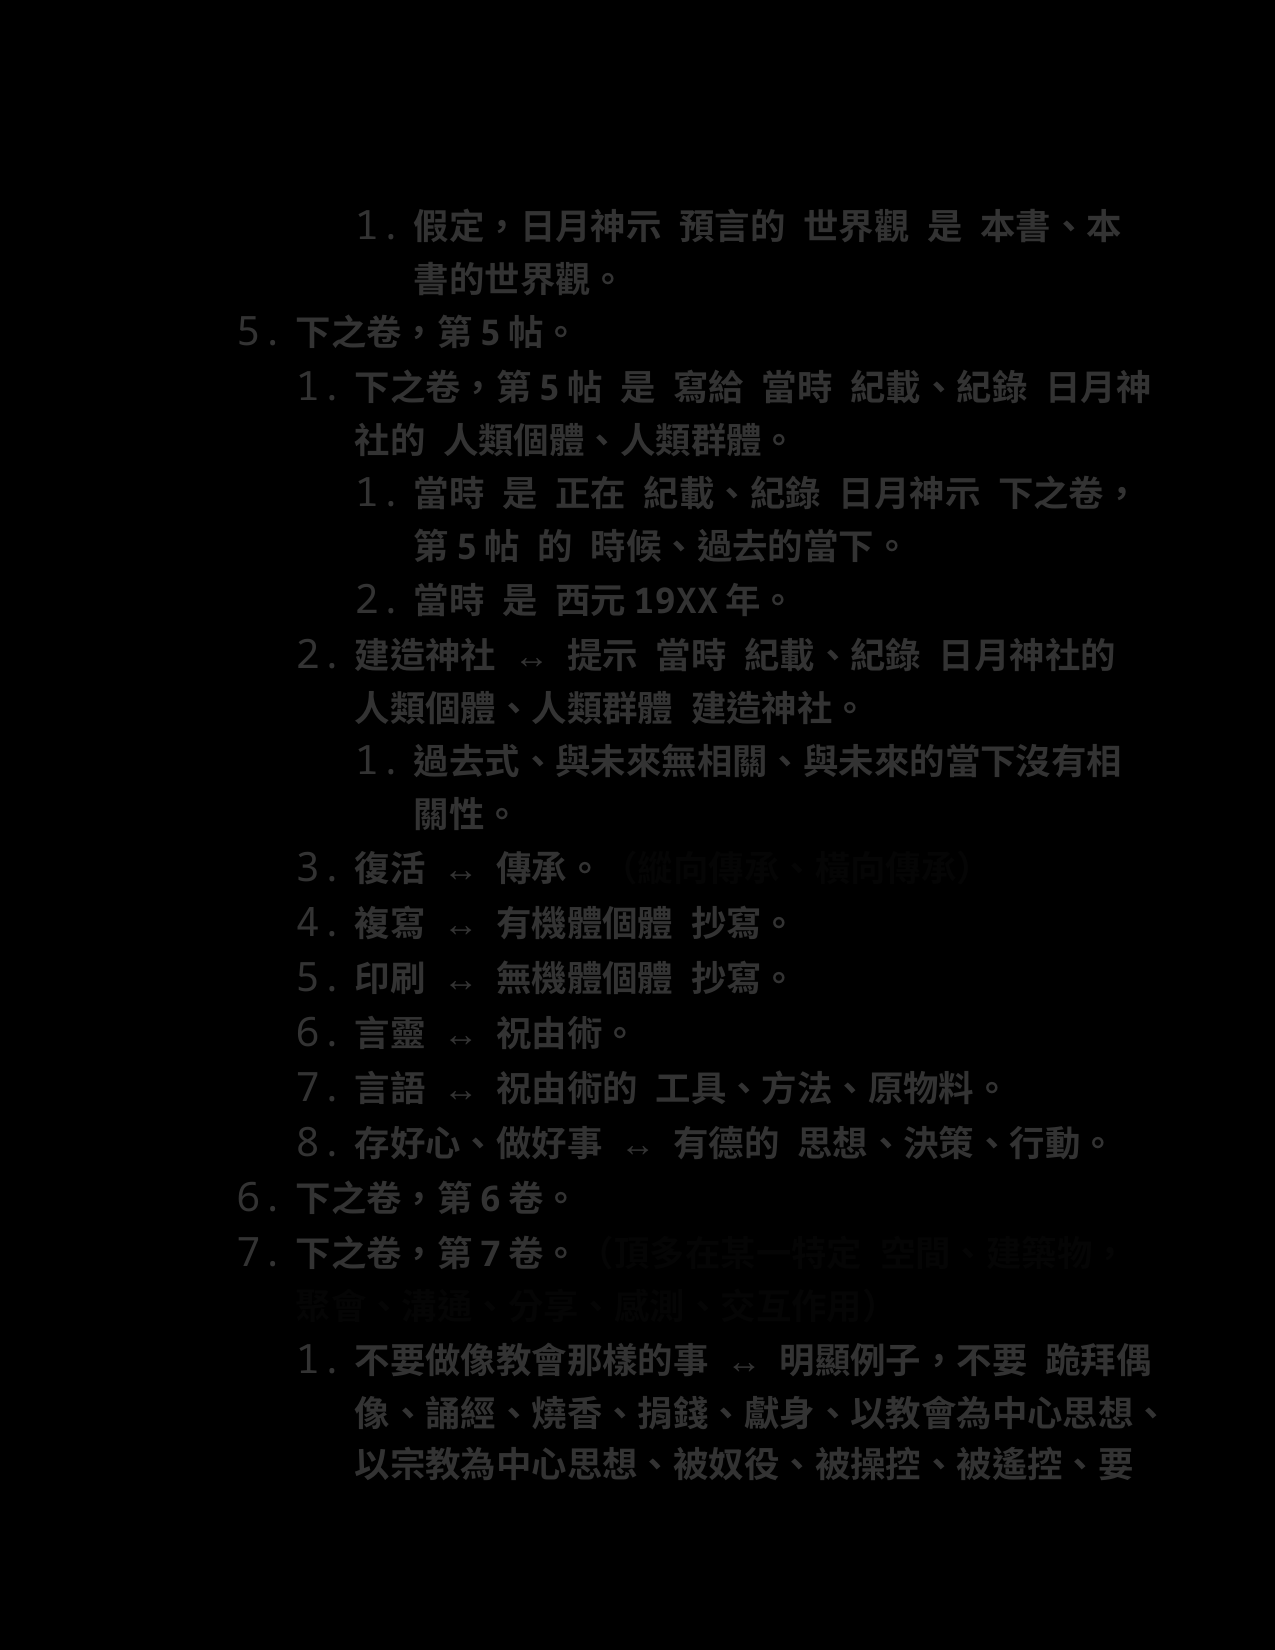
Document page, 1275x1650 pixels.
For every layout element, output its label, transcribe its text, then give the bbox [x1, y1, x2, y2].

list 當時 是 正在 紀載、紀錄 日月神示 下之卷，第5帖 的 時候、過去的當下。 [354, 464, 1157, 570]
list 不要做像教會那樣的事 ↔ 明顯例子，不要 跪拜偶像、誦經、燒香、捐錢、獻身、以教會為中心思想、以宗教為中心思想、被奴役、被操控、被遙控、要求奉獻、強迫奉獻、誘導奉獻、宗教狂熱、攻擊異教徒、強迫其他人相信、獵巫、冒充先知、虛偽預言、神靈附身、手一指人人就倒、不做悔改只求加倍回報、不求責任和義務只做卸責和權利、信念戰爭。 [295, 1330, 1157, 1488]
list 下之卷，第6卷。 [236, 1168, 1157, 1224]
list 下之卷，第5帖。 [236, 302, 1157, 357]
list 言語 ↔ 祝由術的 工具、方法、原物料。 [295, 1058, 1157, 1113]
list 印刷 ↔ 無機體個體 抄寫。 [295, 948, 1157, 1003]
list 當時 是 西元19XX年。 [354, 570, 1157, 625]
list 存好心、做好事 ↔ 有德的 思想、決策、行動。 [295, 1113, 1157, 1168]
list 下之卷，第7卷。（頂多在某一特定 空間、建築物，聚會、溝通、分享、感測、交互作用） [236, 1224, 1157, 1330]
list 複寫 ↔ 有機體個體 抄寫。 [295, 893, 1157, 948]
list 下之卷，第5帖 是 寫給 當時 紀載、紀錄 日月神社的 人類個體、人類群體。 [295, 357, 1157, 464]
list 言靈 ↔ 祝由術。 [295, 1003, 1157, 1058]
list 假定，日月神示 預言的 世界觀 是 本書、本書的世界觀。 [354, 196, 1157, 302]
list 復活 ↔ 傳承。（縱向傳承、橫向傳承） [295, 838, 1157, 893]
list 建造神社 ↔ 提示 當時 紀載、紀錄 日月神社的 人類個體、人類群體 建造神社。 [295, 625, 1157, 732]
list 過去式、與未來無相關、與未來的當下沒有相關性。 [354, 732, 1157, 838]
